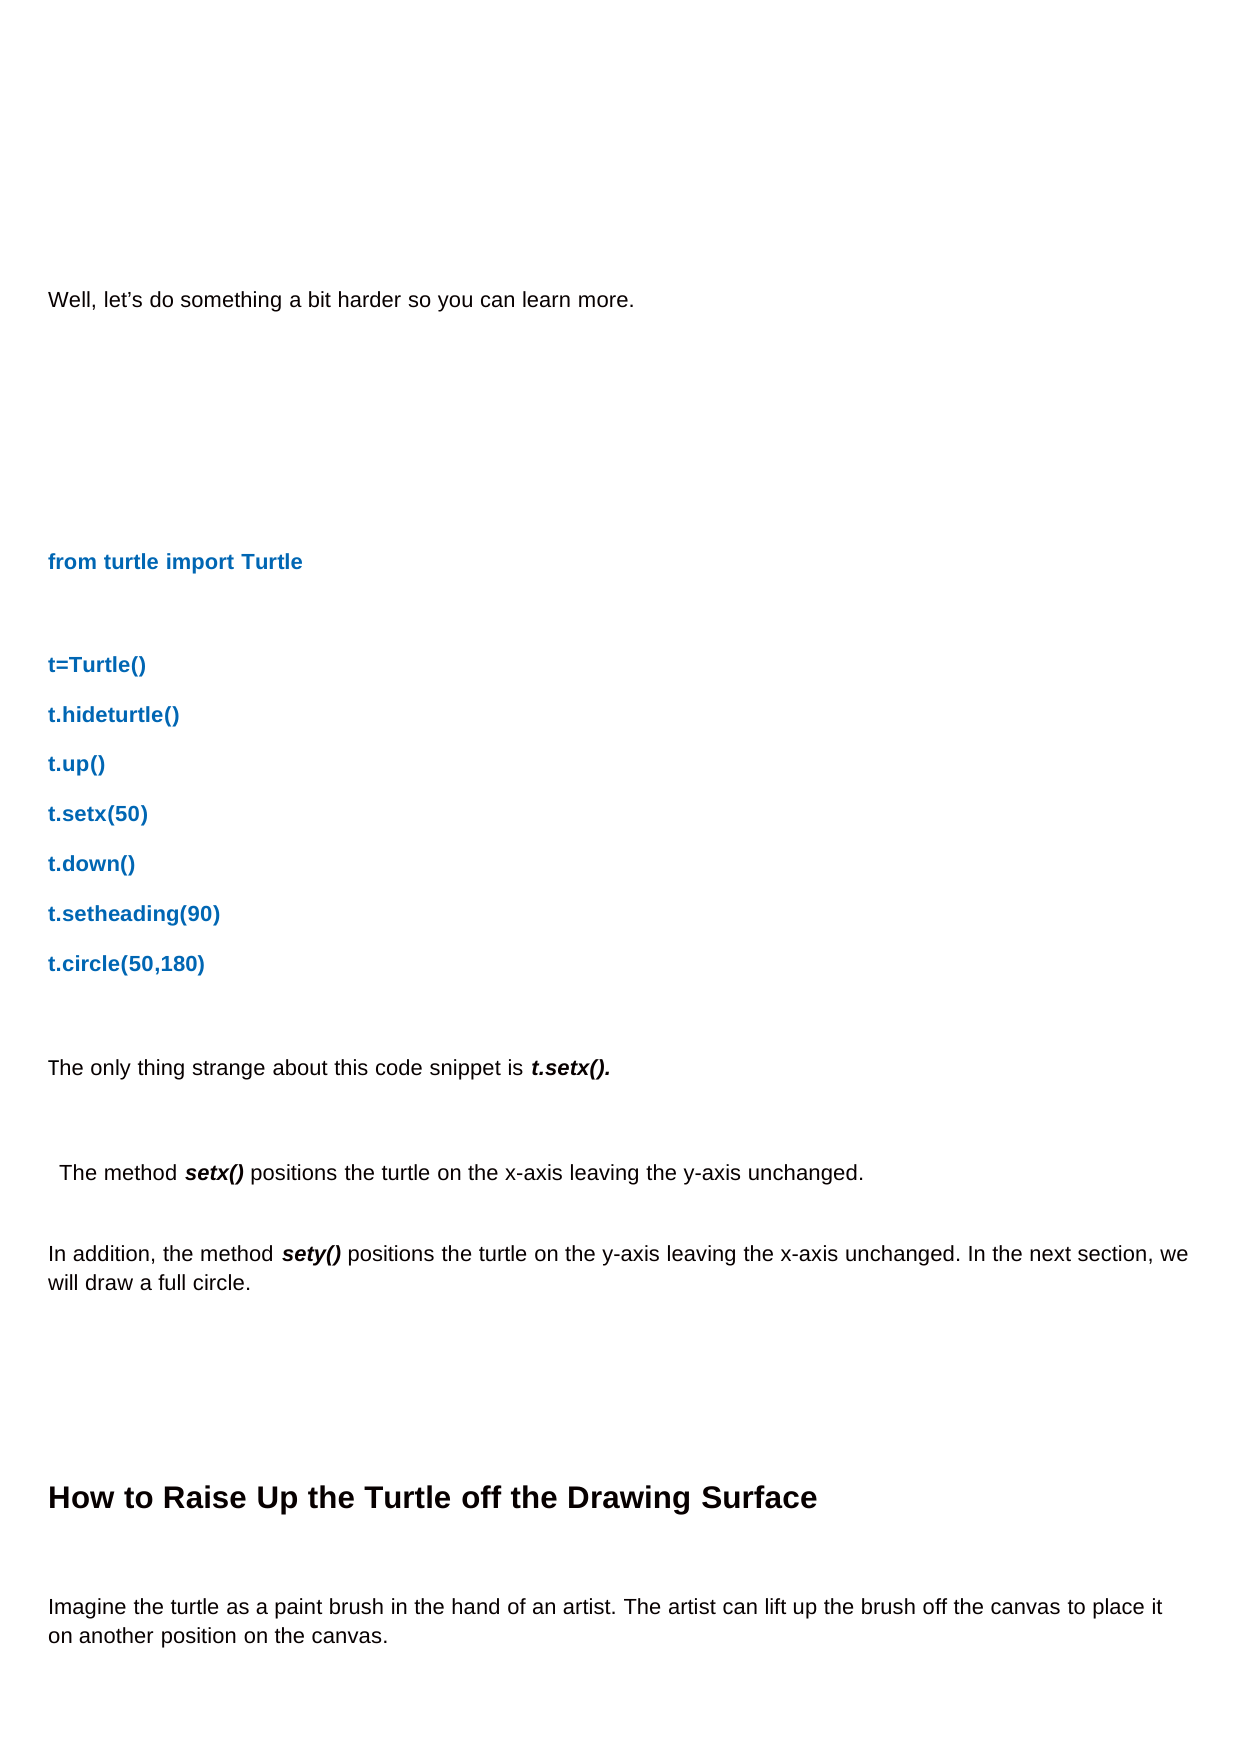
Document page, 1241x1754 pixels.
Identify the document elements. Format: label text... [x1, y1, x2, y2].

text t=Turtle() [48, 652, 1192, 677]
text t.down() [48, 851, 1192, 876]
text t.circle(50,180) [48, 951, 1192, 976]
text t.hideturtle() [48, 702, 1192, 727]
text t.up() [48, 751, 1192, 777]
text t.setheading(90) [48, 901, 1192, 926]
text t.setx(50) [48, 801, 1192, 826]
text The only thing strange about this code snippet is t.setx(). [48, 1053, 1192, 1081]
text The method setx() positions the turtle on the x-axis leaving the y-axis unchanged. [59, 1159, 1194, 1184]
text How to Raise Up the Turtle off the Drawing Surface [48, 1479, 1192, 1515]
text In addition, the method sety() positions the turtle on the y-axis leaving the x-axis unchanged. In the next section, we will draw a full circle. [48, 1241, 1192, 1296]
text from turtle import Turtle [48, 549, 1192, 574]
text Well, let’s do something a bit harder so you can learn more. [48, 287, 1192, 312]
text Imagine the turtle as a paint brush in the hand of an artist. The artist can lift up the brush off the canvas to place it on another position on the canvas. [48, 1594, 1192, 1648]
